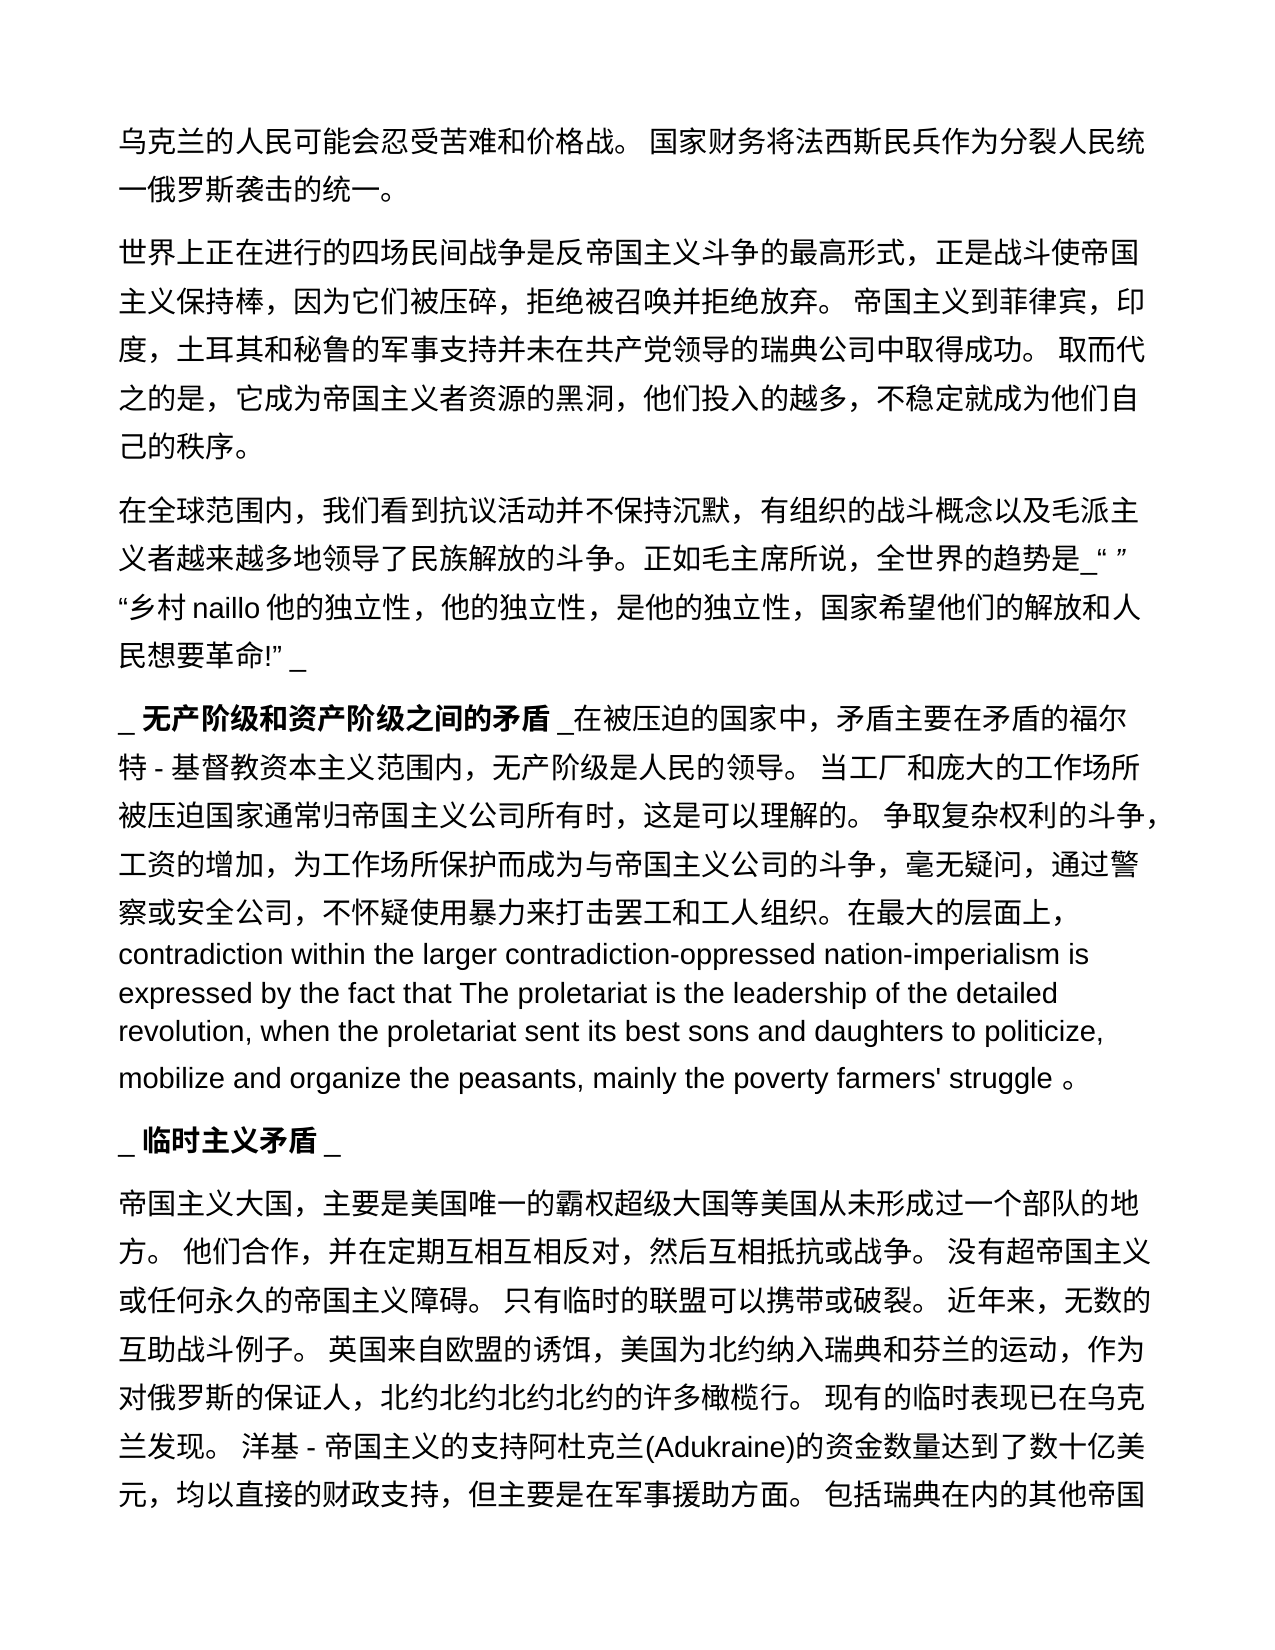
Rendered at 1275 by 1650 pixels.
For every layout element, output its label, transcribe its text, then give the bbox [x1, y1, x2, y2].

text 在全球范围内，我们看到抗议活动并不保持沉默，有组织的战斗概念以及毛派主义者越来越多地领导了民族解放的斗争。正如毛主席所说，全世界的趋势是_“ ” “乡村naillo他的独立性，他的独立性，是他的独立性，国家希望他们的解放和人民想要革命!” _ [118, 487, 1157, 675]
text 世界上正在进行的四场民间战争是反帝国主义斗争的最高形式，正是战斗使帝国主义保持棒，因为它们被压碎，拒绝被召唤并拒绝放弃。 帝国主义到菲律宾，印度，土耳其和秘鲁的军事支持并未在共产党领导的瑞典公司中取得成功。 取而代之的是，它成为帝国主义者资源的黑洞，他们投入的越多，不稳定就成为他们自己的秩序。 [118, 230, 1157, 466]
text _ 无产阶级和资产阶级之间的矛盾 _在被压迫的国家中，矛盾主要在矛盾的福尔特 - 基督教资本主义范围内，无产阶级是人民的领导。 当工厂和庞大的工作场所被压迫国家通常归帝国主义公司所有时，这是可以理解的。 争取复杂权利的斗争，工资的增加，为工作场所保护而成为与帝国主义公司的斗争，毫无疑问，通过警察或安全公司，不怀疑使用暴力来打击罢工和工人组织。在最大的层面上， contradiction within the larger contradiction-oppressed nation-imperialism is expressed by the fact that The proletariat is the leadership of the detailed revolution, when the proletariat sent its best sons and daughters to politicize, mobilize and organize the peasants, mainly the poverty farmers' struggle 。 [118, 696, 1157, 1096]
text 乌克兰的人民可能会忍受苦难和价格战。 国家财务将法西斯民兵作为分裂人民统一俄罗斯袭击的统一。 [118, 118, 1157, 209]
text 帝国主义大国，主要是美国唯一的霸权超级大国等美国从未形成过一个部队的地方。 他们合作，并在定期互相互相反对，然后互相抵抗或战争。 没有超帝国主义或任何永久的帝国主义障碍。 只有临时的联盟可以携带或破裂。 近年来，无数的互助战斗例子。 英国来自欧盟的诱饵，美国为北约纳入瑞典和芬兰的运动，作为对俄罗斯的保证人，北约北约北约北约的许多橄榄行。 现有的临时表现已在乌克兰发现。 洋基 - 帝国主义的支持阿杜克兰(Adukraine)的资金数量达到了数十亿美元，均以直接的财政支持，但主要是在军事援助方面。 包括瑞典在内的其他帝国 [118, 1180, 1157, 1514]
text _ 临时主义矛盾 _ [118, 1117, 1157, 1159]
